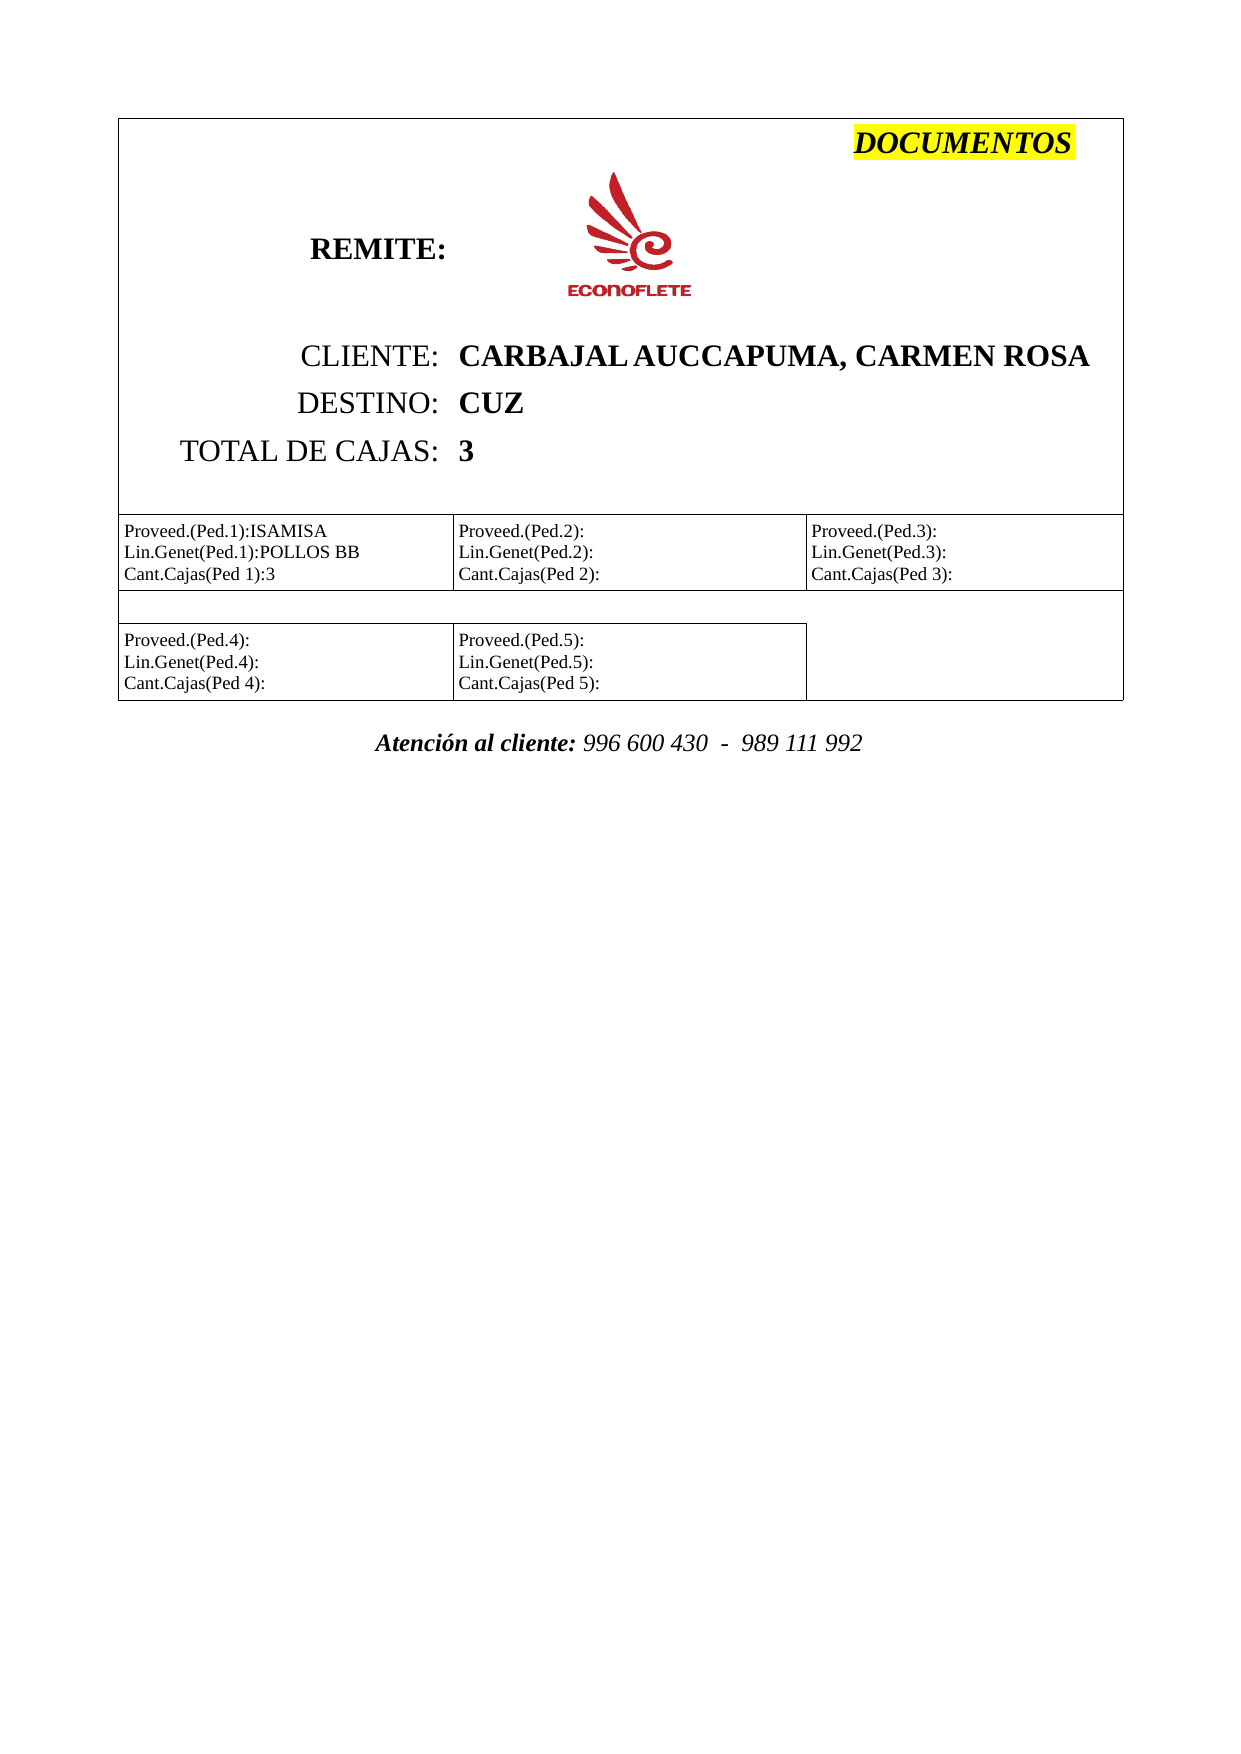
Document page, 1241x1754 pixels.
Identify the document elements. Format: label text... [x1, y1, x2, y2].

table_cell Proveed.(Ped.2): Lin.Genet(Ped.2): Cant.Cajas(Ped 2): [454, 515, 806, 590]
table_cell [806, 474, 1123, 514]
table_cell CARBAJAL AUCCAPUMA, CARMEN ROSA [453, 332, 1123, 379]
table_cell [453, 591, 806, 623]
table_cell Proveed.(Ped.5): Lin.Genet(Ped.5): Cant.Cajas(Ped 5): [454, 624, 806, 699]
text Atención al cliente: 996 600 430 - 989 111 992 [118, 728, 1122, 757]
table_cell [806, 166, 1123, 332]
table_header [453, 119, 806, 166]
picture [552, 171, 707, 297]
table_cell [453, 474, 806, 514]
table_cell Proveed.(Ped.1):ISAMISA Lin.Genet(Ped.1):POLLOS BB Cant.Cajas(Ped 1):3 [119, 515, 453, 590]
table_cell Proveed.(Ped.4): Lin.Genet(Ped.4): Cant.Cajas(Ped 4): [119, 624, 453, 699]
table_cell TOTAL DE CAJAS: [119, 426, 453, 474]
table_cell [119, 474, 453, 514]
table_cell CUZ [453, 379, 806, 426]
table_header DOCUMENTOS [806, 119, 1123, 166]
table_cell [806, 379, 1123, 426]
table_cell [806, 591, 1123, 623]
table_cell [807, 623, 1123, 699]
table_cell Proveed.(Ped.3): Lin.Genet(Ped.3): Cant.Cajas(Ped 3): [807, 515, 1123, 590]
table_cell CLIENTE: [119, 332, 453, 379]
table_header [119, 119, 453, 166]
table_cell [119, 591, 453, 623]
table_cell DESTINO: [119, 379, 453, 426]
table_cell 3 [453, 426, 1123, 474]
table_cell [453, 166, 806, 332]
table_cell REMITE: [119, 166, 453, 332]
